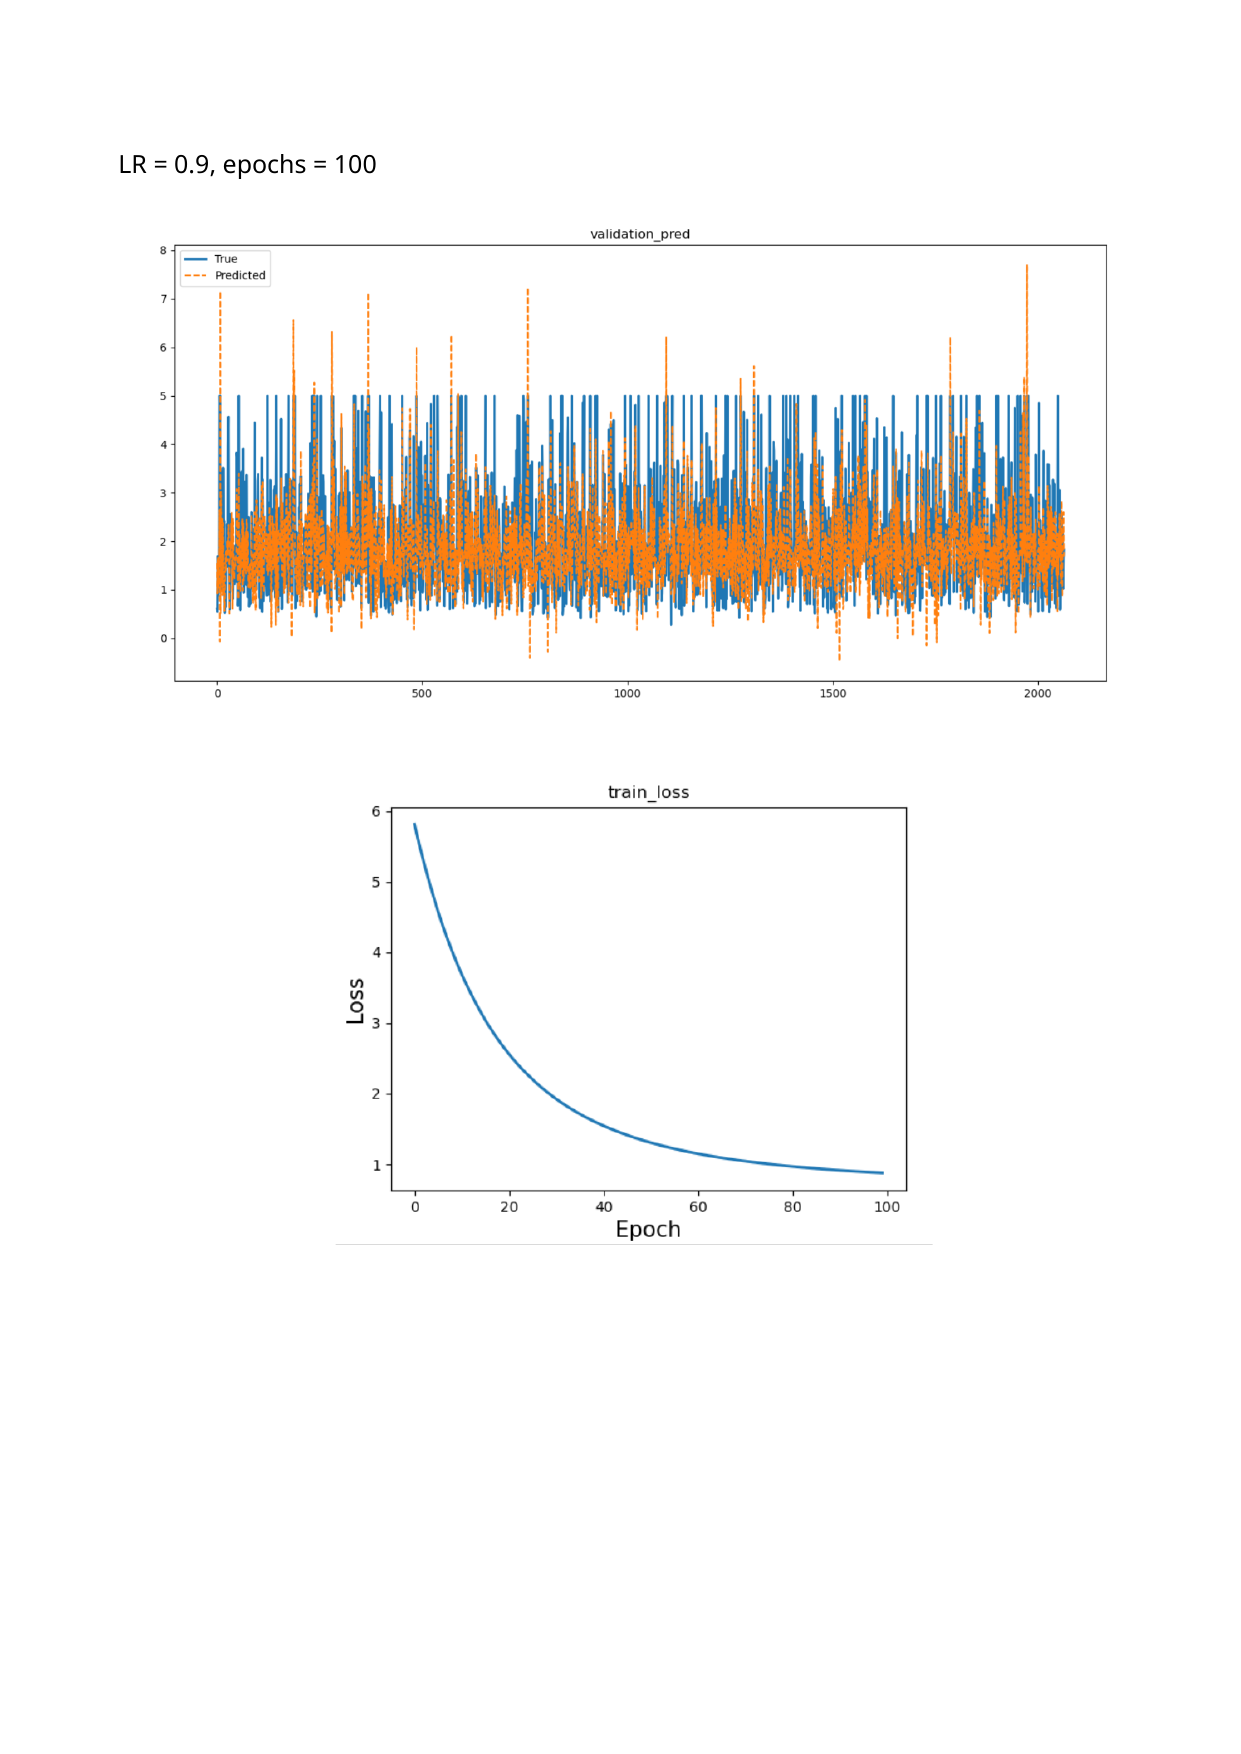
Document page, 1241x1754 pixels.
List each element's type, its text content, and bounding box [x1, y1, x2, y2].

picture [118, 209, 1123, 714]
text LR = 0.9, epochs = 100 [118, 147, 1122, 181]
picture [335, 766, 933, 1245]
